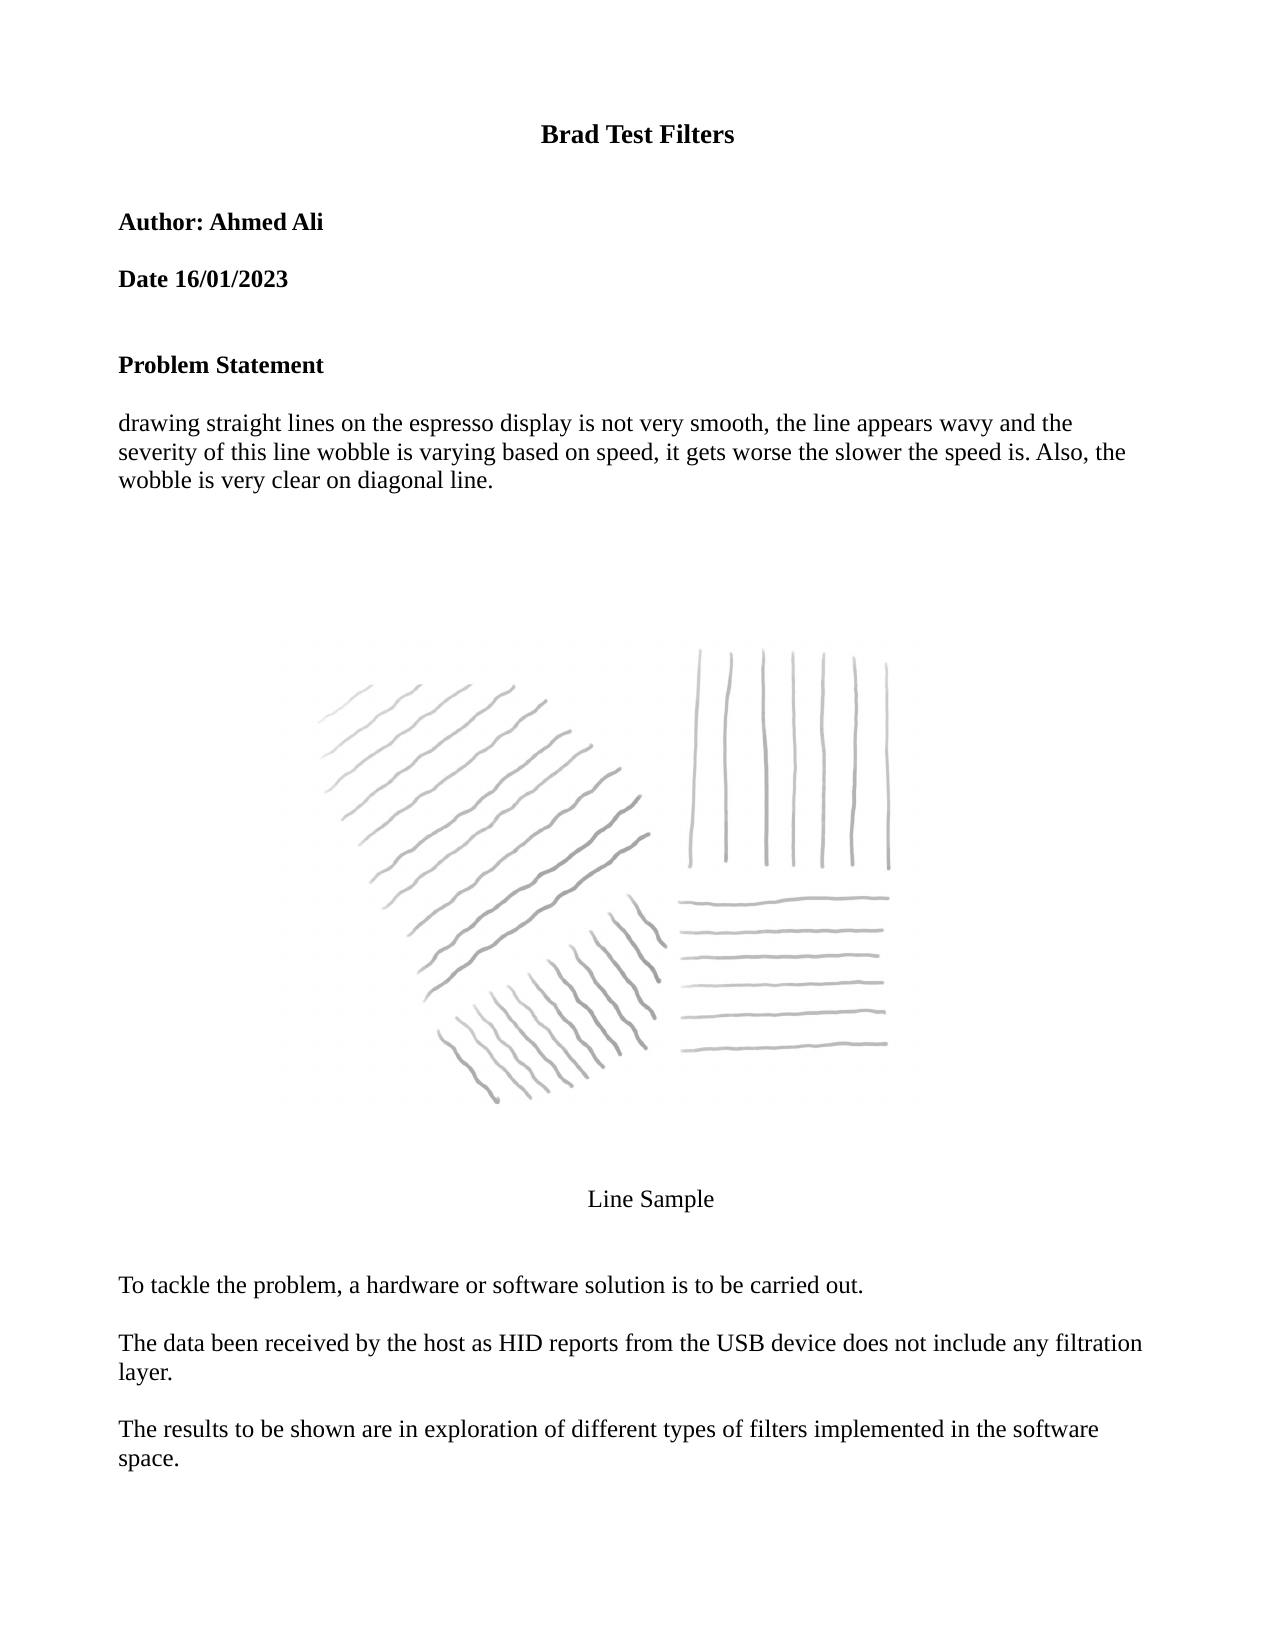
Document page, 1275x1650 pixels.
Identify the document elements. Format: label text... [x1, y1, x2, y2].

text Line Sample [118, 1184, 1157, 1213]
text Author: Ahmed Ali [118, 207, 1157, 236]
text To tackle the problem, a hardware or software solution is to be carried out. [118, 1271, 1157, 1299]
text drawing straight lines on the espresso display is not very smooth, the line appears wavy and the severity of this line wobble is varying based on speed, it gets worse the slower the speed is. Also, the wobble is very clear on diagonal line. [118, 408, 1157, 494]
text Brad Test Filters [118, 118, 1157, 149]
text Date 16/01/2023 [118, 264, 1157, 293]
text The data been received by the host as HID reports from the USB device does not include any filtration layer. [118, 1299, 1157, 1386]
text The results to be shown are in exploration of different types of filters implemented in the software space. [118, 1386, 1157, 1472]
text Problem Statement [118, 351, 1157, 379]
